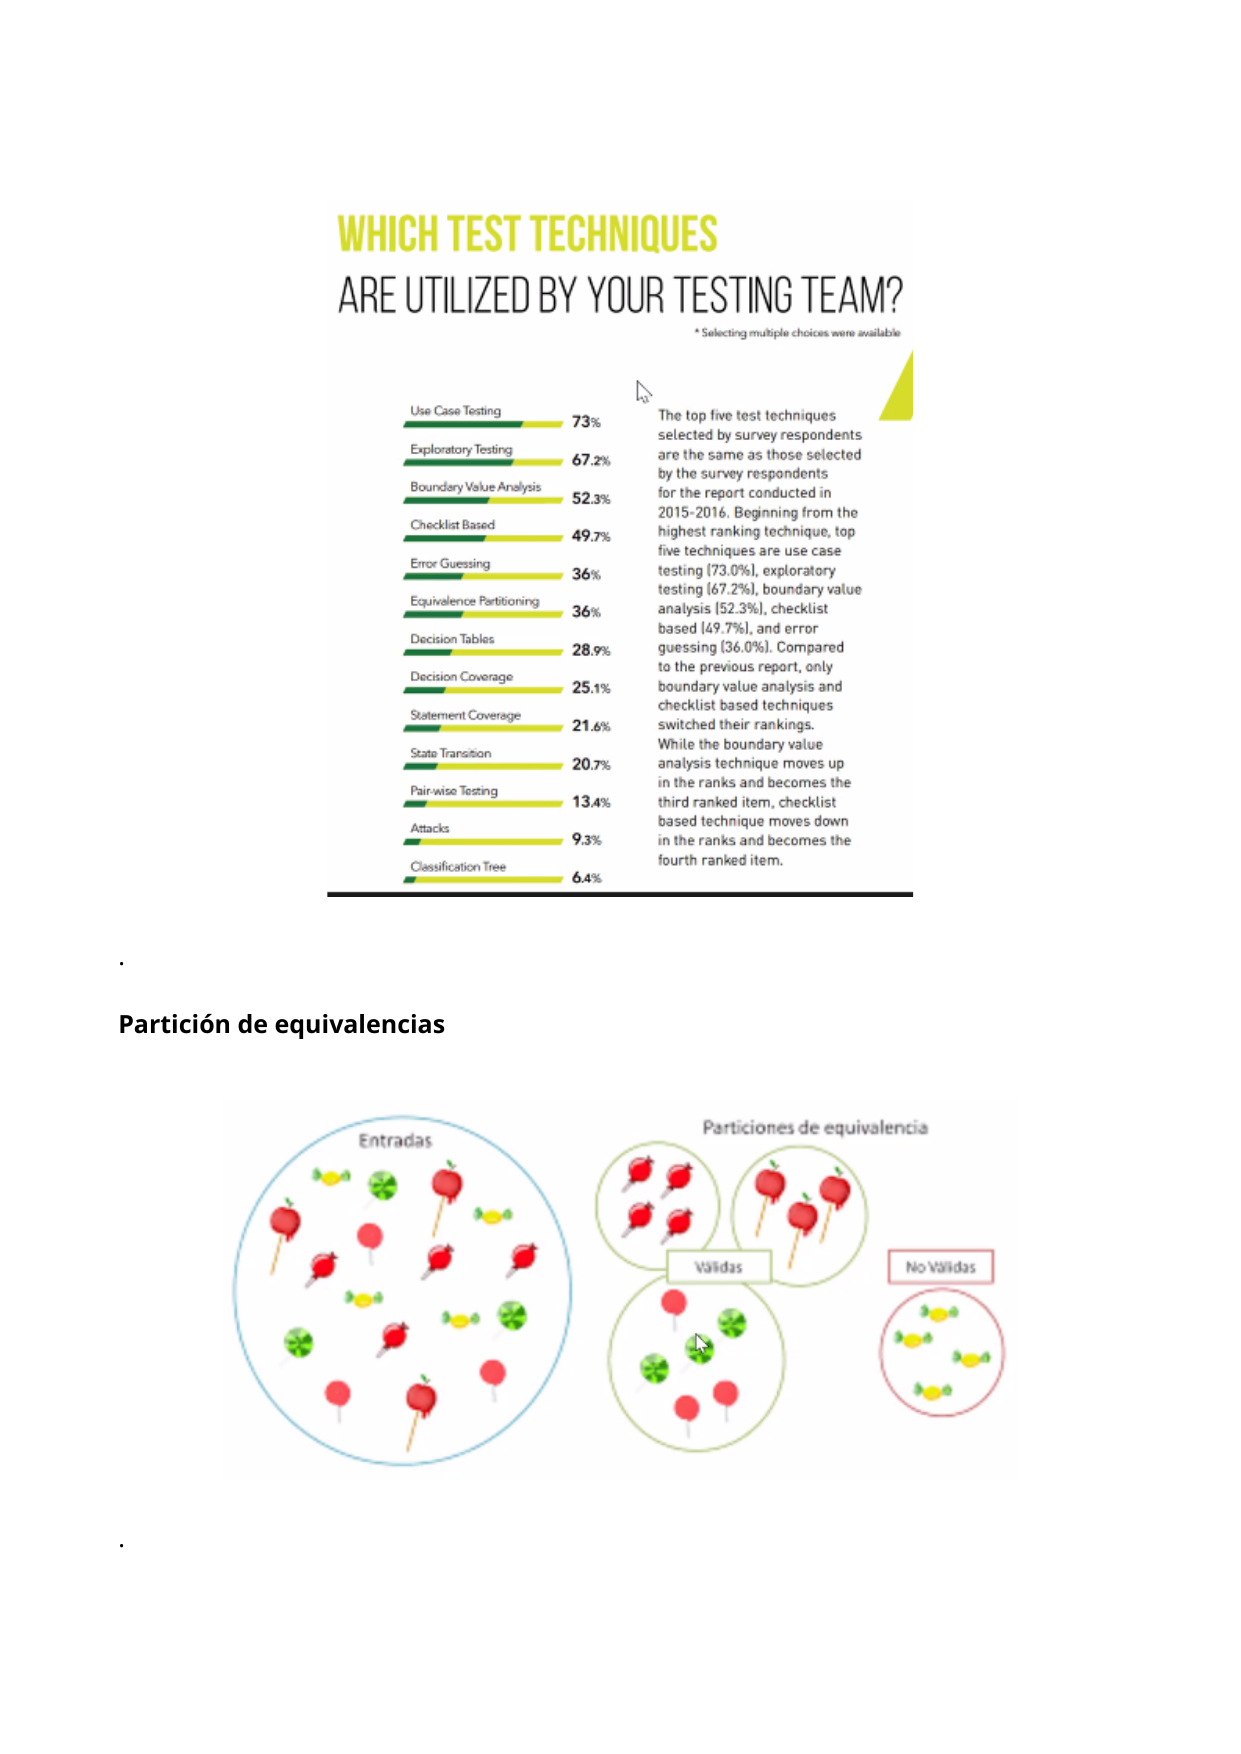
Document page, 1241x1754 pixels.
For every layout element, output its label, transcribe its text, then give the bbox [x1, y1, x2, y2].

text . [118, 176, 1122, 972]
picture [222, 1098, 1018, 1480]
text Partición de equivalencias [118, 1006, 1122, 1040]
text . [118, 1074, 1122, 1555]
picture [327, 200, 914, 897]
